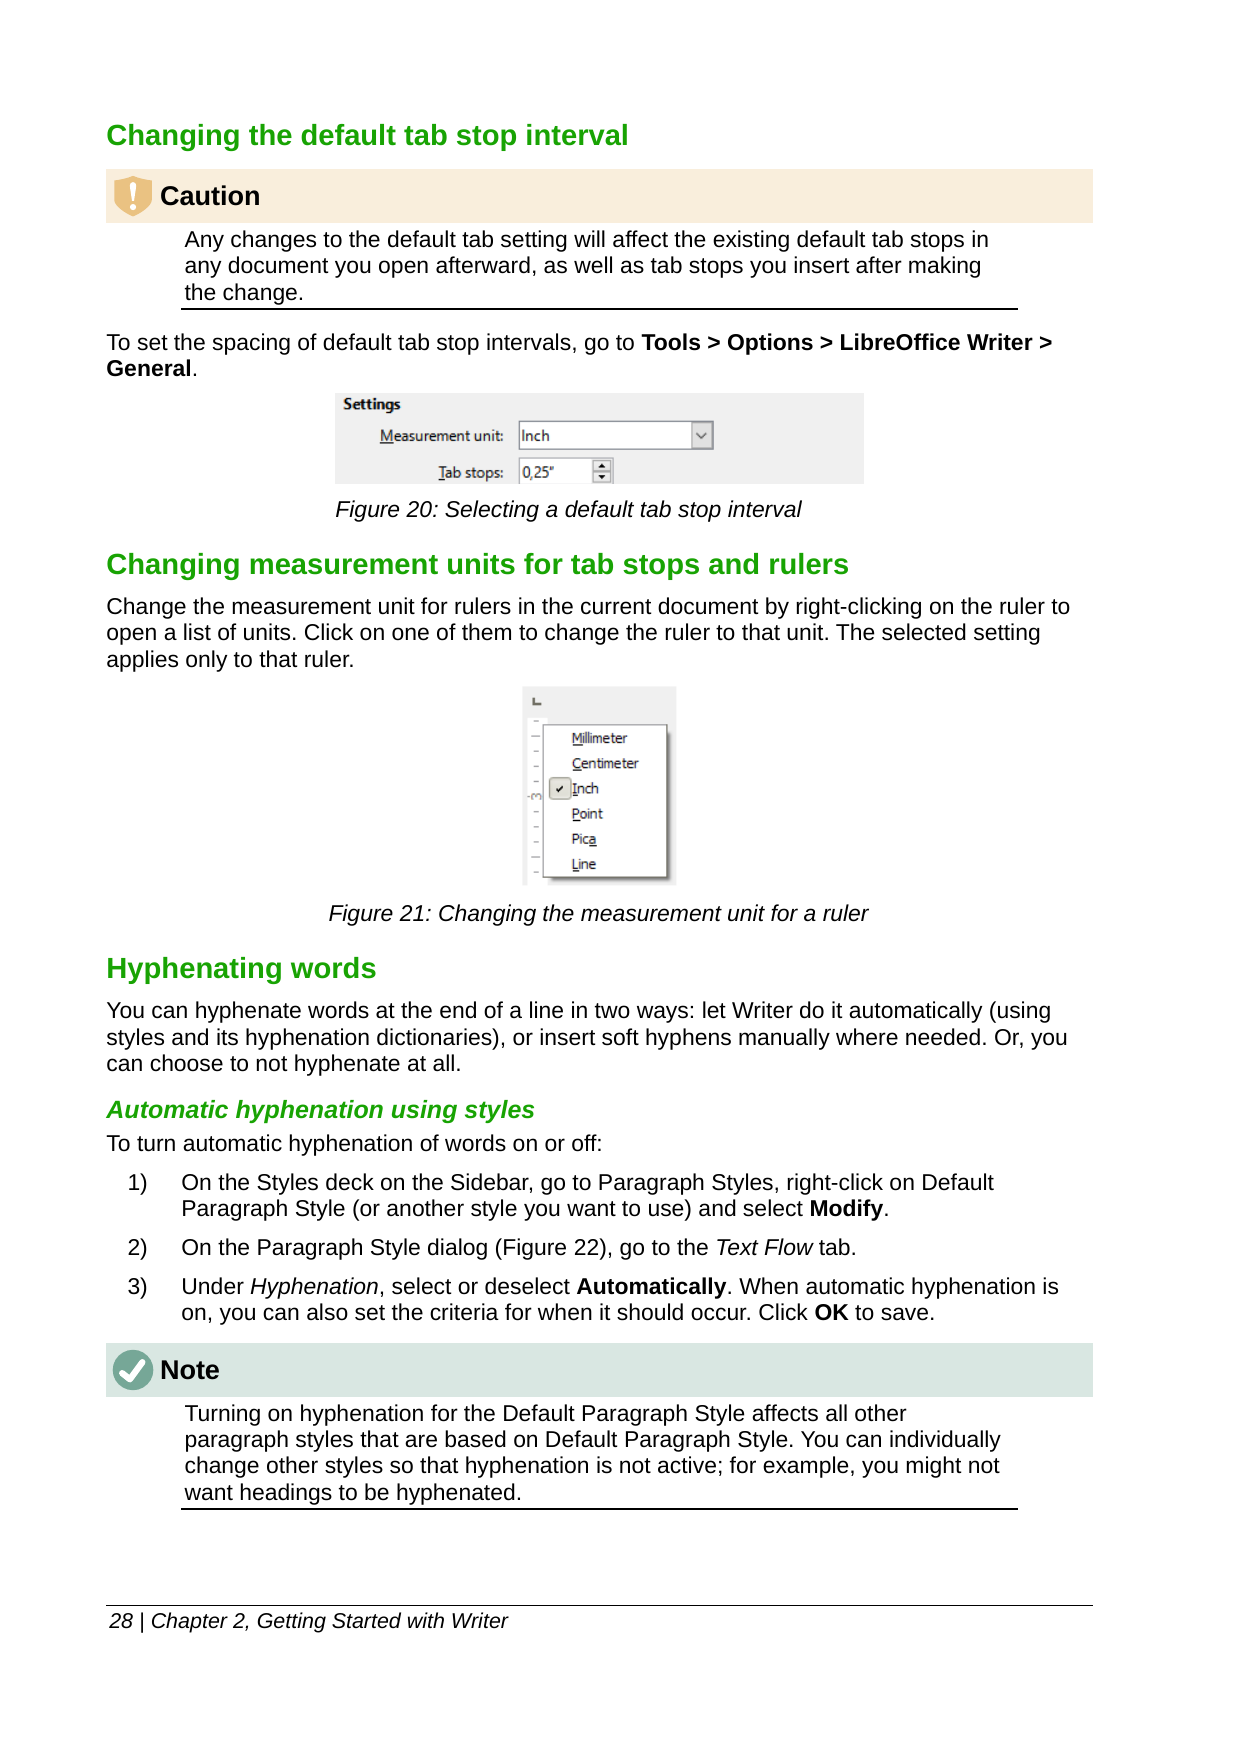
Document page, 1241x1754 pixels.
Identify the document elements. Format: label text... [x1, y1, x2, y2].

text Turning on hyphenation for the Default Paragraph Style affects all other paragraph styles that are based on Default Paragraph Style. You can individually change other styles so that hyphenation is not active; for example, you might not want headings to be hyphenated. [181, 1397, 1018, 1508]
text Change the measurement unit for rulers in the current document by right-clicking on the ruler to open a list of units. Click on one of them to change the ruler to that unit. The selected setting applies only to that ruler. [106, 593, 1093, 672]
picture [520, 684, 679, 888]
subtitle Hyphenating words [106, 951, 1093, 984]
list On the Styles deck on the Sidebar, go to Paragraph Styles, right-click on Default Paragraph Style (or another style you want to use) and select Modify. [148, 1169, 1093, 1221]
subtitle Note [106, 1343, 1093, 1397]
text Figure 21: Changing the measurement unit for a ruler [328, 900, 871, 926]
text To set the spacing of default tab stop intervals, go to Tools > Options > LibreOffice Writer > General. [106, 329, 1093, 381]
text Figure 20: Selecting a default tab stop interval [335, 496, 864, 522]
list To turn automatic hyphenation of words on or off: [106, 1130, 1093, 1156]
list Under Hyphenation, select or deselect Automatically. When automatic hyphenation is on, you can also set the criteria for when it should occur. Click OK to save. [148, 1273, 1093, 1326]
text You can hyphenate words at the end of a line in two ways: let Writer do it automatically (using styles and its hyphenation dictionaries), or insert soft hyphens manually where needed. Or, you can choose to not hyphenate at all. [106, 997, 1093, 1076]
subtitle Changing measurement units for tab stops and rulers [106, 547, 1093, 581]
text Any changes to the default tab setting will affect the existing default tab stops in any document you open afterward, as well as tab stops you insert after making the change. [181, 223, 1018, 308]
subtitle Caution [106, 169, 1093, 223]
subtitle Changing the default tab stop interval [106, 118, 1093, 152]
list On the Paragraph Style dialog (Figure 22), go to the Text Flow tab. [148, 1234, 1093, 1260]
picture [335, 393, 864, 484]
subtitle Automatic hyphenation using styles [106, 1095, 1093, 1124]
